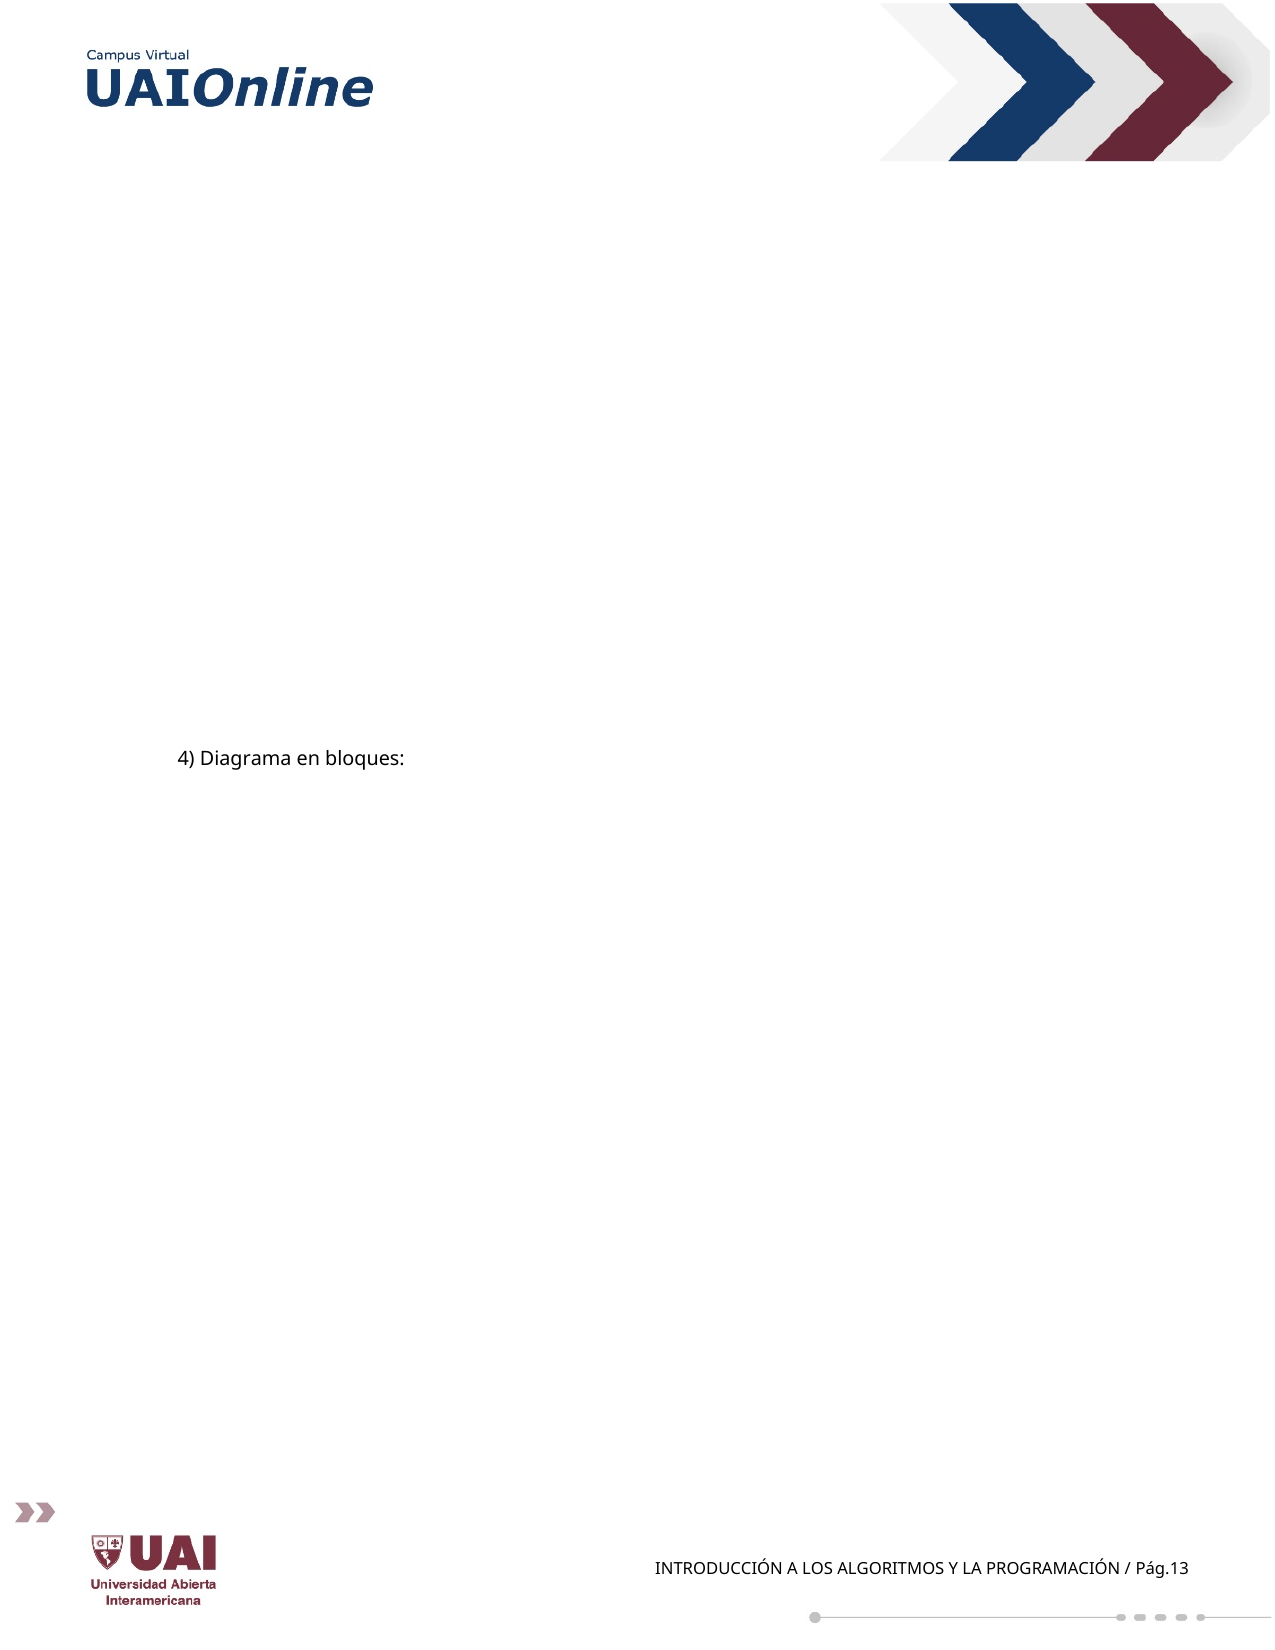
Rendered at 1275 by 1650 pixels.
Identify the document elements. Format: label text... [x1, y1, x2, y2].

text 4) Diagrama en bloques: [177, 745, 1098, 772]
picture [0, 1485, 1272, 1643]
picture [0, 3, 1270, 162]
